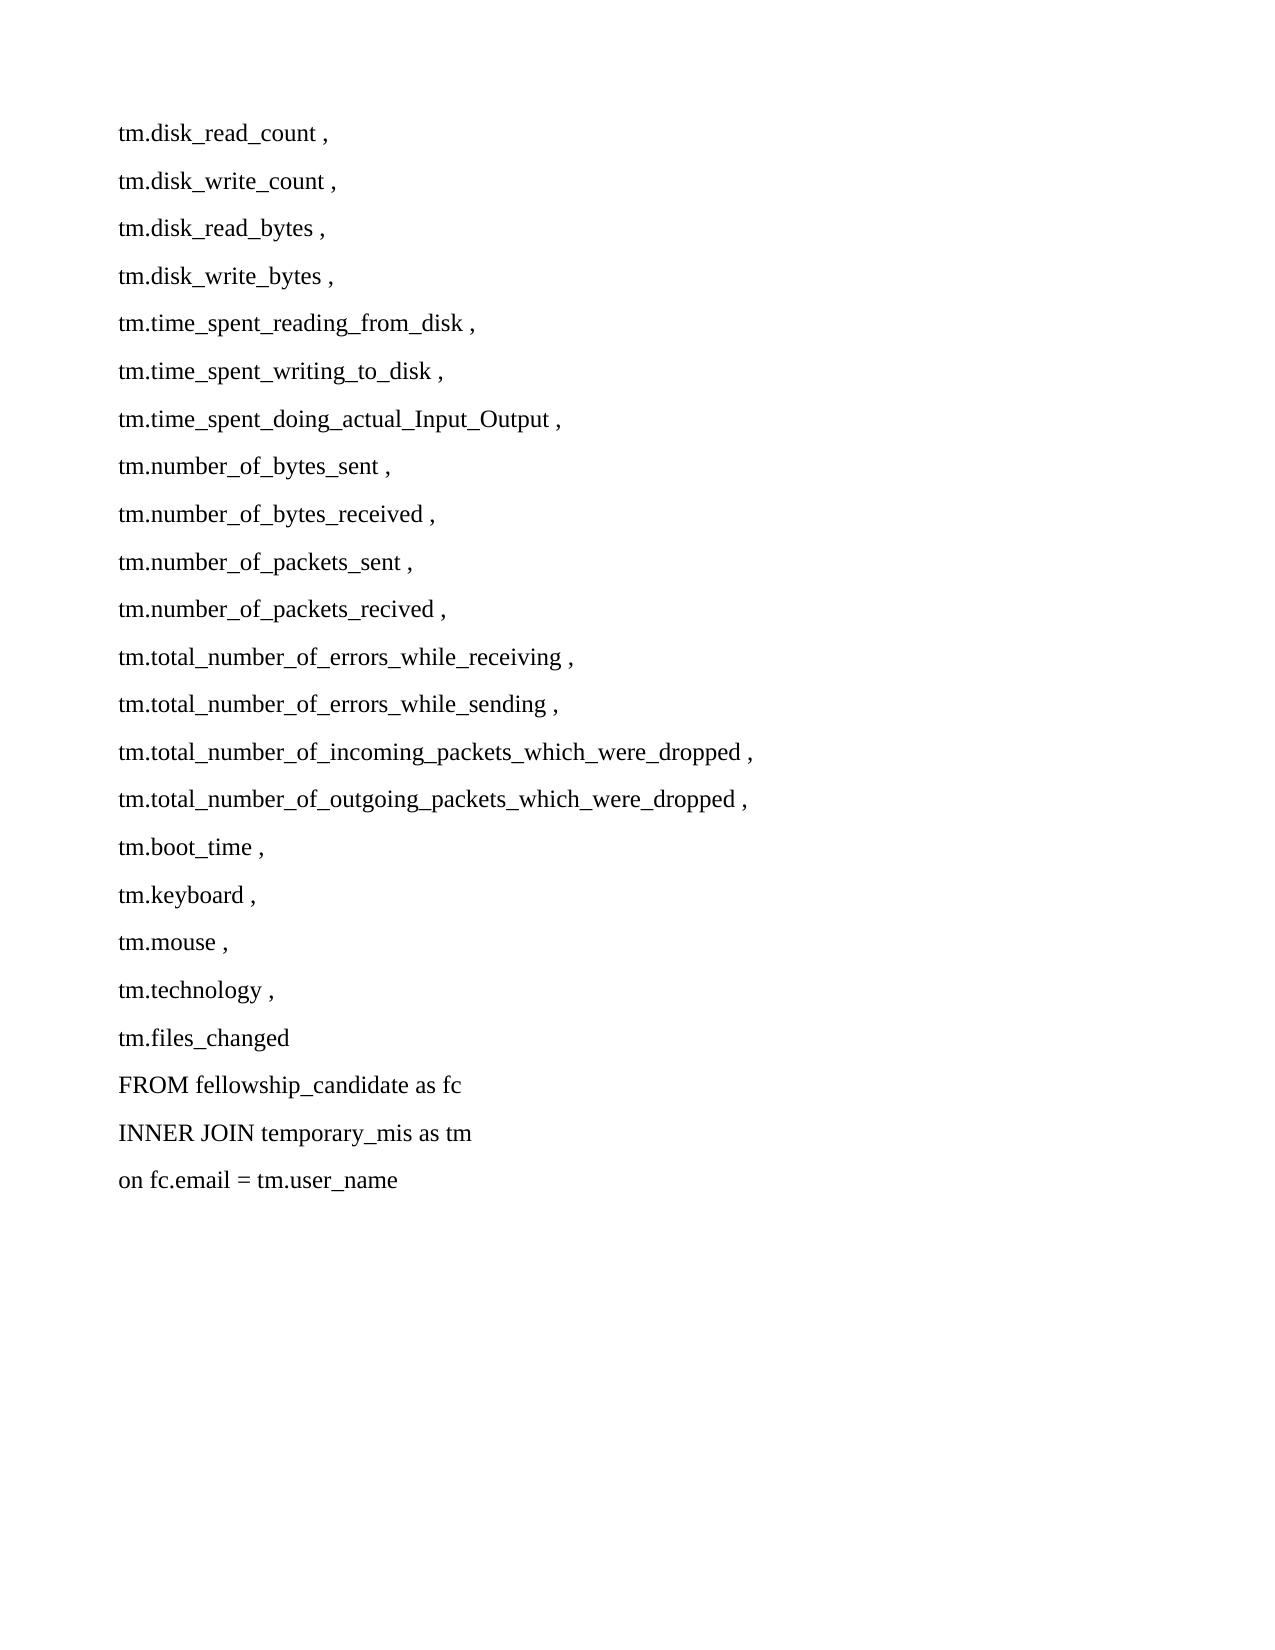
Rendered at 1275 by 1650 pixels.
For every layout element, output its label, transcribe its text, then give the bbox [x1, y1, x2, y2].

text tm.total_number_of_errors_while_receiving , [118, 642, 1157, 671]
text tm.files_changed [118, 1023, 1157, 1051]
text tm.number_of_bytes_sent , [118, 451, 1157, 480]
text tm.boot_time , [118, 832, 1157, 861]
text tm.total_number_of_errors_while_sending , [118, 689, 1157, 718]
text tm.disk_read_bytes , [118, 213, 1157, 242]
text tm.disk_write_bytes , [118, 261, 1157, 290]
text FROM fellowship_candidate as fc [118, 1070, 1157, 1099]
text on fc.email = tm.user_name [118, 1165, 1157, 1194]
text tm.time_spent_reading_from_disk , [118, 308, 1157, 337]
text tm.total_number_of_incoming_packets_which_were_dropped , [118, 737, 1157, 766]
text tm.keyboard , [118, 880, 1157, 908]
text INNER JOIN temporary_mis as tm [118, 1118, 1157, 1147]
text tm.mouse , [118, 927, 1157, 956]
text tm.time_spent_doing_actual_Input_Output , [118, 404, 1157, 432]
text tm.technology , [118, 975, 1157, 1004]
text tm.total_number_of_outgoing_packets_which_were_dropped , [118, 784, 1157, 813]
text tm.disk_write_count , [118, 166, 1157, 194]
text tm.number_of_bytes_received , [118, 499, 1157, 528]
text tm.number_of_packets_recived , [118, 594, 1157, 623]
text tm.disk_read_count , [118, 118, 1157, 147]
text tm.time_spent_writing_to_disk , [118, 356, 1157, 385]
text tm.number_of_packets_sent , [118, 547, 1157, 575]
